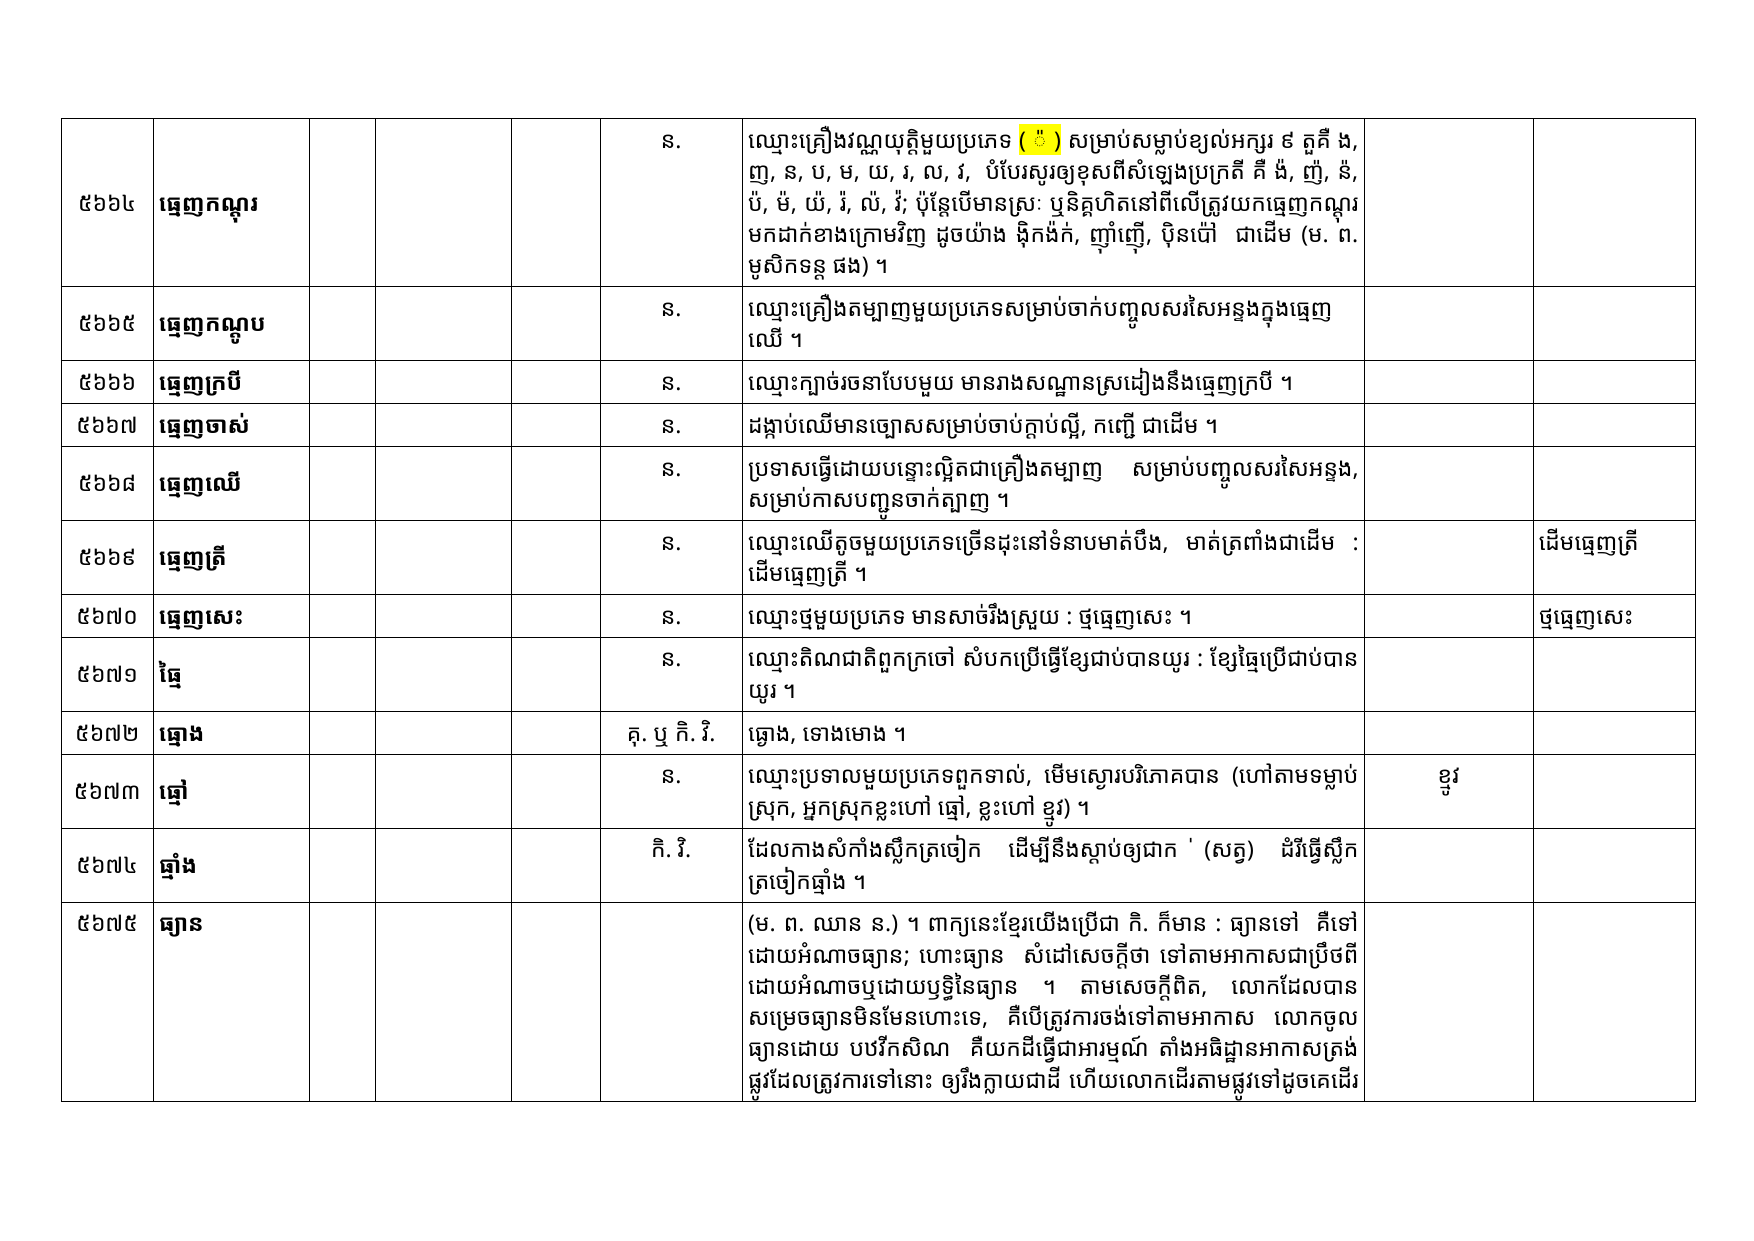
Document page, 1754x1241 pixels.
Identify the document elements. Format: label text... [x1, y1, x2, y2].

table_cell [376, 404, 511, 446]
table_cell [1534, 829, 1695, 902]
table_cell [310, 521, 375, 594]
table_cell [376, 638, 511, 711]
table_cell ៥៦៦៦ [62, 361, 153, 403]
table_cell [1365, 595, 1533, 637]
table_cell ដង្កាប់​ឈើ​មាន​ច្បោស​សម្រាប់​ចាប់​ក្ដាប់​ល្អី, កញ្ជើ ជាដើម ។ [743, 404, 1364, 446]
table_cell ឈ្មោះ​គ្រឿង​តម្បាញ​មួយ​ប្រភេទ​សម្រាប់​ចាក់​បញ្ចូល​សរសៃ​អន្ទង​ក្នុង​ធ្មេញ​ឈើ ។ [743, 287, 1364, 360]
table_cell [1365, 903, 1533, 1101]
table_cell [376, 447, 511, 520]
table_cell ៥៦៦៨ [62, 447, 153, 520]
table_cell ឈ្មោះ​តិណជាតិ​ពួក​ក្រចៅ សំបក​ប្រើ​ធ្វើ​ខ្សែ​ជាប់​បាន​យូរ : ខ្សែ​ធ្មៃ​ប្រើ​ជាប់​បាន​យូរ ។ [743, 638, 1364, 711]
table_cell ធ្មៃ [154, 638, 309, 711]
table_cell [1534, 287, 1695, 360]
table_cell កិ. វិ. [601, 829, 742, 902]
table_cell [1534, 361, 1695, 403]
table_cell ធ្មាំង [154, 829, 309, 902]
table_cell ធ្មេញ​ឈើ [154, 447, 309, 520]
table_cell ធ្មេញ​កណ្ដុរ [154, 119, 309, 286]
table_cell ឈ្មោះ​ក្បាច់​រចនា​បែប​មួយ មាន​រាង​សណ្ឋាន​ស្រដៀង​នឹង​ធ្មេញ​ក្របី ។ [743, 361, 1364, 403]
table_cell ធ្មោង [154, 712, 309, 753]
table_cell [376, 119, 511, 286]
table_cell [512, 447, 600, 520]
table_cell [1365, 521, 1533, 594]
table_cell [512, 404, 600, 446]
table_cell [512, 119, 600, 286]
table_cell [1534, 119, 1695, 286]
table_cell [512, 712, 600, 753]
table_cell ឈ្មោះ​ថ្ម​មួយ​ប្រភេទ មាន​សាច់​រឹង​ស្រួយ : ថ្ម​ធ្មេញ​សេះ ។ [743, 595, 1364, 637]
table_cell ធ្យាន [154, 903, 309, 1101]
table_cell [1365, 404, 1533, 446]
table_cell [1534, 404, 1695, 446]
table_cell ដែល​កាង​សំកាំង​ស្លឹក​ត្រចៀក ដើម្បី​នឹង​ស្ដាប់​ឲ្យ​ជាក់ (សត្វ) ដំរី​ធ្វើ​ស្លឹក​ត្រចៀក​ធ្មាំង ។ [743, 829, 1364, 902]
table_cell ៥៦៧២ [62, 712, 153, 753]
table_cell [310, 638, 375, 711]
table_cell ធ្មៅ [154, 755, 309, 827]
table_cell ៥៦៧៤ [62, 829, 153, 902]
table_cell ន. [601, 404, 742, 446]
table_cell [512, 755, 600, 827]
table_cell [376, 903, 511, 1101]
table_cell [376, 287, 511, 360]
table_cell ន. [601, 521, 742, 594]
table_cell [1534, 755, 1695, 827]
table_cell [1365, 361, 1533, 403]
table_cell ន. [601, 595, 742, 637]
table_cell [512, 595, 600, 637]
table_cell [310, 361, 375, 403]
table_cell [310, 712, 375, 753]
table_cell ធ្មេញ​ចាស់ [154, 404, 309, 446]
table_cell ធ្ងោង, ទោងមោង ។ [743, 712, 1364, 753]
table_cell ៥៦៧៣ [62, 755, 153, 827]
table_cell [376, 712, 511, 753]
table_cell ៥៦៧០ [62, 595, 153, 637]
table_cell [1365, 638, 1533, 711]
table_cell ន. [601, 447, 742, 520]
table_cell [310, 404, 375, 446]
table_cell ឈ្មោះ​ឈើ​តូច​មួយ​ប្រភេទ​ច្រើន​ដុះ​នៅ​ទំនាប​មាត់​បឹង, មាត់​ត្រពាំង​ជាដើម : ដើម​ធ្មេញ​ត្រី ។ [743, 521, 1364, 594]
table_cell [376, 521, 511, 594]
table_cell [601, 903, 742, 1101]
table_cell ៥៦៦៥ [62, 287, 153, 360]
table_cell [512, 903, 600, 1101]
table_cell ៥៦៧៥ [62, 903, 153, 1101]
table_cell (ម. ព. ឈាន ន.) ។ ពាក្យ​នេះ​ខ្មែរ​យើង​ប្រើ​ជា កិ. ក៏​មាន : ធ្យាន​ទៅ គឺ​ទៅ​ដោយ​អំណាច​ធ្យាន; ហោះ​ធ្យាន សំដៅ​សេចក្ដី​ថា ទៅ​តាម​អាកាស​ជា​ប្រឹថពី​ដោយ​អំណាច​ឬ​ដោយ​ឫទ្ធិ​នៃ​ធ្យាន ។ តាម​សេចក្ដី​ពិត, លោក​ដែល​បាន​សម្រេច​ធ្យាន​មិនមែន​ហោះ​ទេ, គឺ​បើ​ត្រូវ​ការ​ចង់​ទៅ​តាម​អាកាស លោក​ចូល​ធ្យាន​ដោយ​ បឋវីកសិណ គឺ​យក​ដី​ធ្វើ​ជា​អារម្មណ៍ តាំង​អធិដ្ឋាន​អាកាស​ត្រង់​ផ្លូវ​ដែល​ត្រូវ​ការ​ទៅ​នោះ ឲ្យ​រឹង​ក្លាយ​ជា​ដី ហើយ​លោក​ដើរ​តាម​ផ្លូវ​ទៅ​ដូច​គេ​ដើរ​លើ​ដី​ធម្មតា, គ្រាន់​តែ​ឆាប់​រហ័ស​ភ្លាម​ៗ​ប្លែក​ជាង​ដំណើរ​ជា​ប្រក្រតី​ប៉ុណ្ណោះ; បើ​ត្រូវ​ការ​ចង់​ទៅ​ក្នុង​ដី លោក​ចូល​ធ្យាន​ដោយ អាបោកសិណ គឺ​យក​ទឹក​ធ្វើ​ជា​អារម្មណ៍ តាំង​អធិដ្ឋាន​ដី​ត្រង់​ផ្លូវ​ដែល​ត្រូវ​ការ​ទៅ​នោះ​ឲ្យ​រលាយ​ក្លាយ​ជា​ទឹក​ហើយ​ចូល​ធ្យាន​ដោយ វាយោកសិណ គឺ​យក​ខ្យល់​ធ្វើ​ជា​អារម្មណ៍ អធិដ្ឋាន​ឲ្យ​មាន​ខ្យល់​បក់​វែក​ញែក​ទឹក​ឲ្យ​ច្រហ​ធ្លុង​ទៅ​ជា​ផ្លូវ​ដើរ​បាន; និយាយ​ដោយ​ខ្លី​ថា​លោក​ចម្រើន​ធ្យាន​បង្វែរ​ធាតុ​ទាំង ៤ ផ្លាស់​ប្ដូរ​គ្នា​បាន​តាម​ត្រូវ​ការ​ប៉ុណ្ណោះ​ឯង; តែ​ច្រើន​និយាយ​តាម​ទម្លាប់​ថា លោក​ហោះ, លោក​ជ្រែក​ដី, ជ្រែក​ទឹក, ដើរ​លើ​ទឹក ។ល។ [743, 903, 1364, 1101]
table_cell [1365, 119, 1533, 286]
table_cell [1365, 287, 1533, 360]
table_cell [512, 287, 600, 360]
table_cell ឈ្មោះ​ប្រទាល​មួយ​ប្រភេទ​ពួក​ទាល់, មើម​ស្ងោរ​បរិភោគ​បាន (ហៅ​តាម​ទម្លាប់​ស្រុក, អ្នក​ស្រុក​ខ្លះ​ហៅ ធ្មៅ, ខ្លះ​ហៅ ខ្មូវ) ។ [743, 755, 1364, 827]
table_cell ខ្មូវ [1365, 755, 1533, 827]
table_cell ប្រទាស​ធ្វើ​ដោយ​បន្ទោះ​ល្អិត​ជា​គ្រឿង​តម្បាញ សម្រាប់​បញ្ចូល​សរសៃ​អន្ទង, សម្រាប់​កាស​បញ្ជូន​ចាក់​ត្បាញ ។ [743, 447, 1364, 520]
table_cell ន. [601, 287, 742, 360]
table_cell [512, 829, 600, 902]
table_cell ៥៦៦៩ [62, 521, 153, 594]
table_cell [512, 521, 600, 594]
table_cell [310, 755, 375, 827]
table_cell [1534, 903, 1695, 1101]
table_cell [1365, 829, 1533, 902]
table_cell [1534, 447, 1695, 520]
table_cell ន. [601, 361, 742, 403]
table_cell ន. [601, 755, 742, 827]
table_cell [310, 829, 375, 902]
table_cell [1365, 712, 1533, 753]
table_cell [376, 755, 511, 827]
table_cell ៥៦៧១ [62, 638, 153, 711]
table_cell [376, 361, 511, 403]
table_cell [310, 287, 375, 360]
table_cell ដើម​ធ្មេញ​ត្រី [1534, 521, 1695, 594]
table_cell [1365, 447, 1533, 520]
table_cell [310, 595, 375, 637]
table_cell ៥៦៦៧ [62, 404, 153, 446]
table_cell ធ្មេញ​ក្របី [154, 361, 309, 403]
table_cell [310, 119, 375, 286]
table_cell [310, 447, 375, 520]
table_cell ន. [601, 638, 742, 711]
table_cell [310, 903, 375, 1101]
table_cell គុ. ឬ កិ. វិ. [601, 712, 742, 753]
table_cell ន. [601, 119, 742, 286]
table_cell [376, 595, 511, 637]
table_cell ធ្មេញ​កណ្ដូប [154, 287, 309, 360]
table_cell [1534, 712, 1695, 753]
table_cell [512, 361, 600, 403]
table_cell ៥៦៦៤ [62, 119, 153, 286]
table_cell [1534, 638, 1695, 711]
table_cell ថ្ម​ធ្មេញ​សេះ [1534, 595, 1695, 637]
table_cell ឈ្មោះ​គ្រឿង​វណ្ណយុត្តិ​មួយ​ប្រភេទ ( ៉ ) សម្រាប់​សម្លាប់​ខ្យល់​អក្សរ ៩ តួ​គឺ ង, ញ, ន, ប, ម, យ, រ, ល, វ, បំបែរ​សូរ​ឲ្យ​ខុស​ពី​សំឡេង​ប្រក្រតី គឺ ង៉, ញ៉, ន៉, ប៉, ម៉, យ៉, រ៉, ល៉, វ៉; ប៉ុន្តែ​បើ​មាន​ស្រៈ ឬ​និគ្គហិត​នៅ​ពី​លើ​ត្រូវ​យក​ធ្មេញ​កណ្ដុរ​មក​ដាក់​ខាង​ក្រោម​វិញ ដូច​យ៉ាង ង៉ិកង៉ក់, ញ៉ាំញ៉ើ, ប៉ិនប៉ៅ ជាដើម (ម. ព. មូសិកទន្ត ផង) ។ [743, 119, 1364, 286]
table_cell ធ្មេញ​សេះ [154, 595, 309, 637]
table_cell ធ្មេញ​ត្រី [154, 521, 309, 594]
table_cell [512, 638, 600, 711]
table_cell [376, 829, 511, 902]
